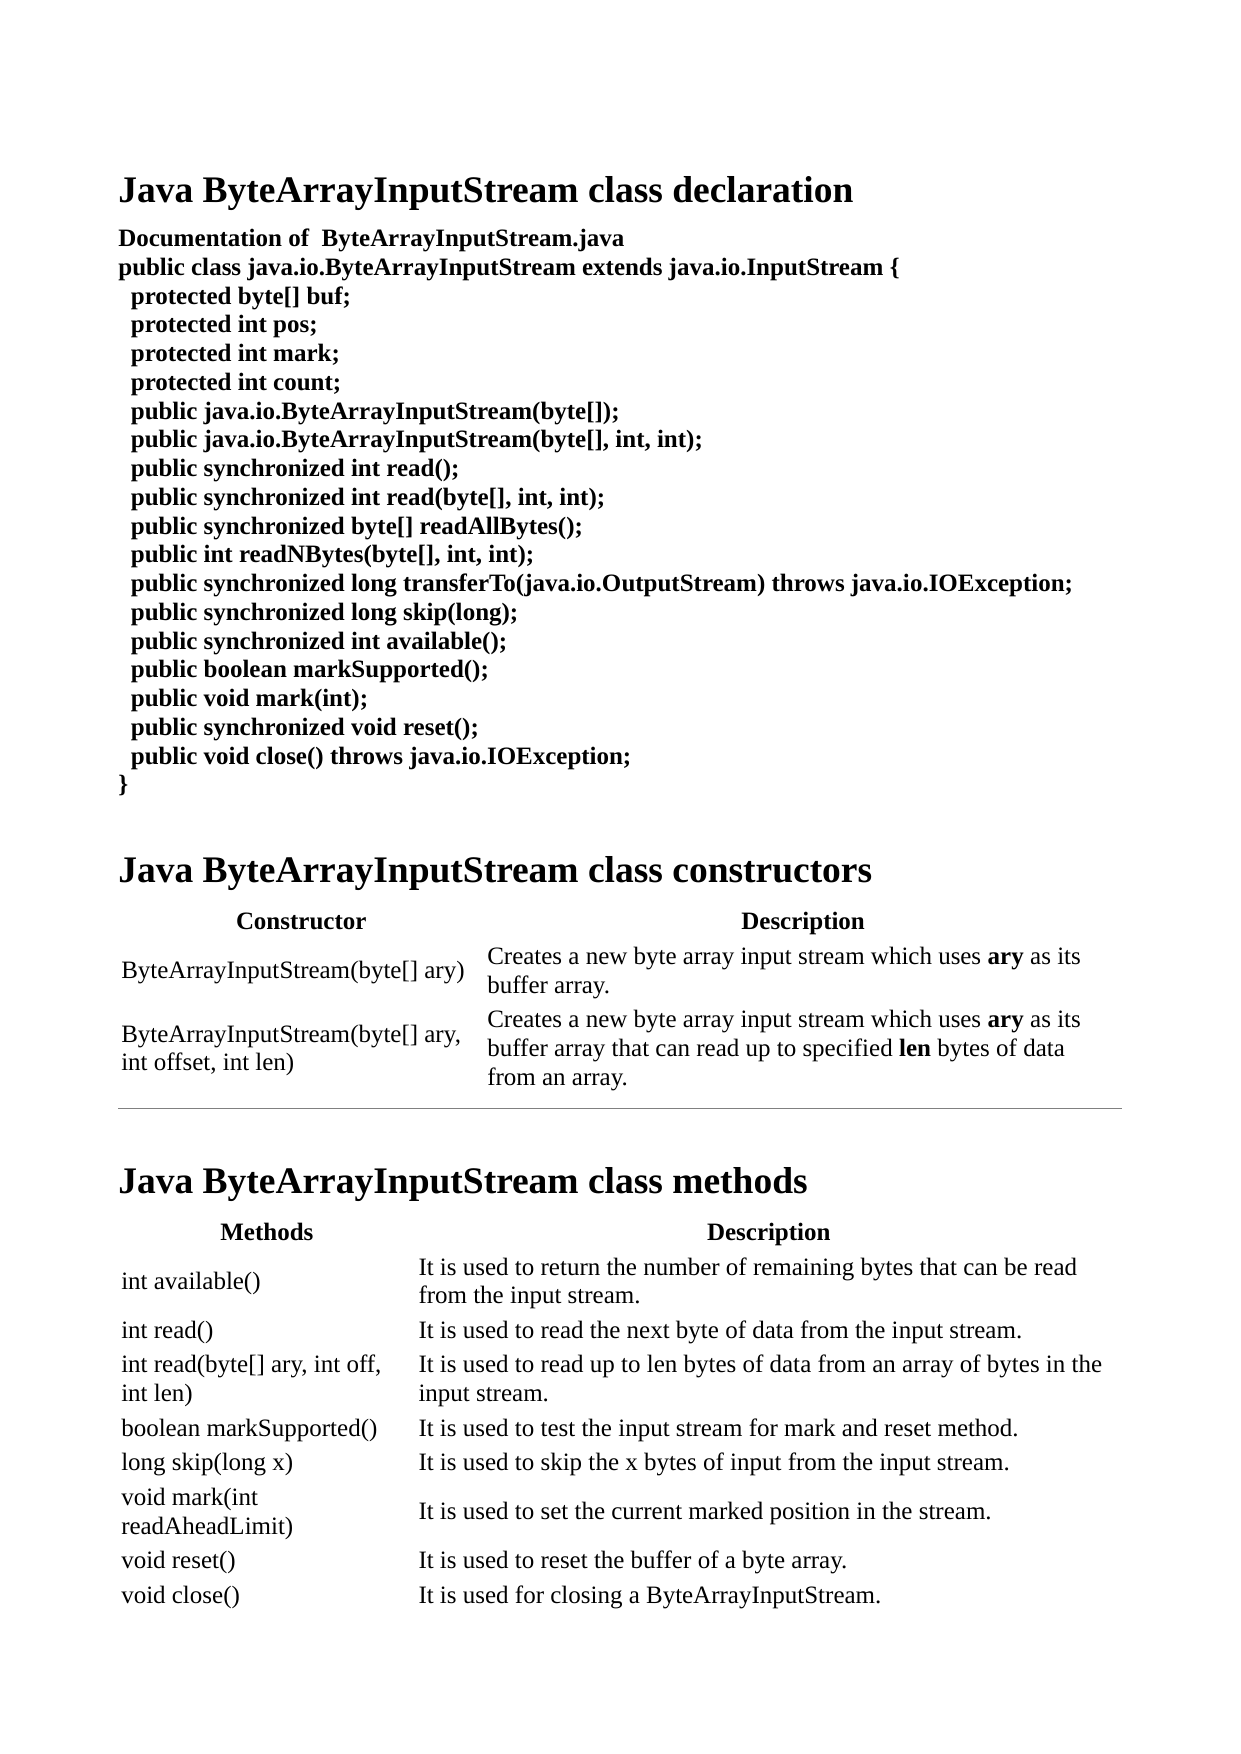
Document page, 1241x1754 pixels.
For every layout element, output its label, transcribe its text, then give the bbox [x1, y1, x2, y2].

table_cell void mark(int readAheadLimit) [118, 1479, 415, 1542]
table_header Methods [118, 1214, 415, 1249]
table_cell ByteArrayInputStream(byte[] ary) [118, 938, 484, 1001]
text protected int pos; [118, 309, 1122, 338]
text public java.io.ByteArrayInputStream(byte[], int, int); [118, 424, 1122, 453]
text public void mark(int); [118, 683, 1122, 712]
text public synchronized int read(); [118, 453, 1122, 482]
text protected byte[] buf; [118, 281, 1122, 309]
text protected int mark; [118, 338, 1122, 367]
text protected int count; [118, 367, 1122, 396]
table_cell long skip(long x) [118, 1445, 415, 1479]
table_header Description [415, 1214, 1122, 1249]
table_cell Creates a new byte array input stream which uses ary as its buffer array that can read up to specified len bytes of data from an array. [484, 1001, 1122, 1093]
text public java.io.ByteArrayInputStream(byte[]); [118, 396, 1122, 424]
text public boolean markSupported(); [118, 654, 1122, 683]
text public synchronized void reset(); [118, 712, 1122, 741]
subtitle Java ByteArrayInputStream class methods [118, 1158, 1122, 1202]
table_cell void close() [118, 1577, 415, 1612]
table_header Constructor [118, 904, 484, 938]
table_cell It is used to test the input stream for mark and reset method. [415, 1410, 1122, 1444]
table_cell void reset() [118, 1543, 415, 1577]
text public class java.io.ByteArrayInputStream extends java.io.InputStream { [118, 252, 1122, 281]
text public synchronized long skip(long); [118, 597, 1122, 626]
subtitle Java ByteArrayInputStream class declaration [118, 168, 1122, 211]
table_header Description [484, 904, 1122, 938]
table_cell It is used to reset the buffer of a byte array. [415, 1543, 1122, 1577]
table_cell It is used to return the number of remaining bytes that can be read from the input stream. [415, 1249, 1122, 1312]
table_cell ByteArrayInputStream(byte[] ary, int offset, int len) [118, 1001, 484, 1093]
table_cell boolean markSupported() [118, 1410, 415, 1444]
text public void close() throws java.io.IOException; [118, 741, 1122, 769]
text public synchronized long transferTo(java.io.OutputStream) throws java.io.IOException; [118, 568, 1122, 597]
text Documentation of ByteArrayInputStream.java [118, 223, 1122, 252]
table_cell It is used for closing a ByteArrayInputStream. [415, 1577, 1122, 1612]
subtitle Java ByteArrayInputStream class constructors [118, 848, 1122, 891]
text public synchronized int available(); [118, 626, 1122, 654]
table_cell int read() [118, 1312, 415, 1347]
table_cell It is used to skip the x bytes of input from the input stream. [415, 1445, 1122, 1479]
text } [118, 769, 1122, 798]
text public synchronized int read(byte[], int, int); [118, 482, 1122, 511]
table_cell int read(byte[] ary, int off, int len) [118, 1347, 415, 1410]
text public synchronized byte[] readAllBytes(); [118, 511, 1122, 539]
table_cell It is used to read the next byte of data from the input stream. [415, 1312, 1122, 1347]
table_cell It is used to set the current marked position in the stream. [415, 1479, 1122, 1542]
table_cell int available() [118, 1249, 415, 1312]
table_cell It is used to read up to len bytes of data from an array of bytes in the input stream. [415, 1347, 1122, 1410]
table_cell Creates a new byte array input stream which uses ary as its buffer array. [484, 938, 1122, 1001]
text public int readNBytes(byte[], int, int); [118, 539, 1122, 568]
